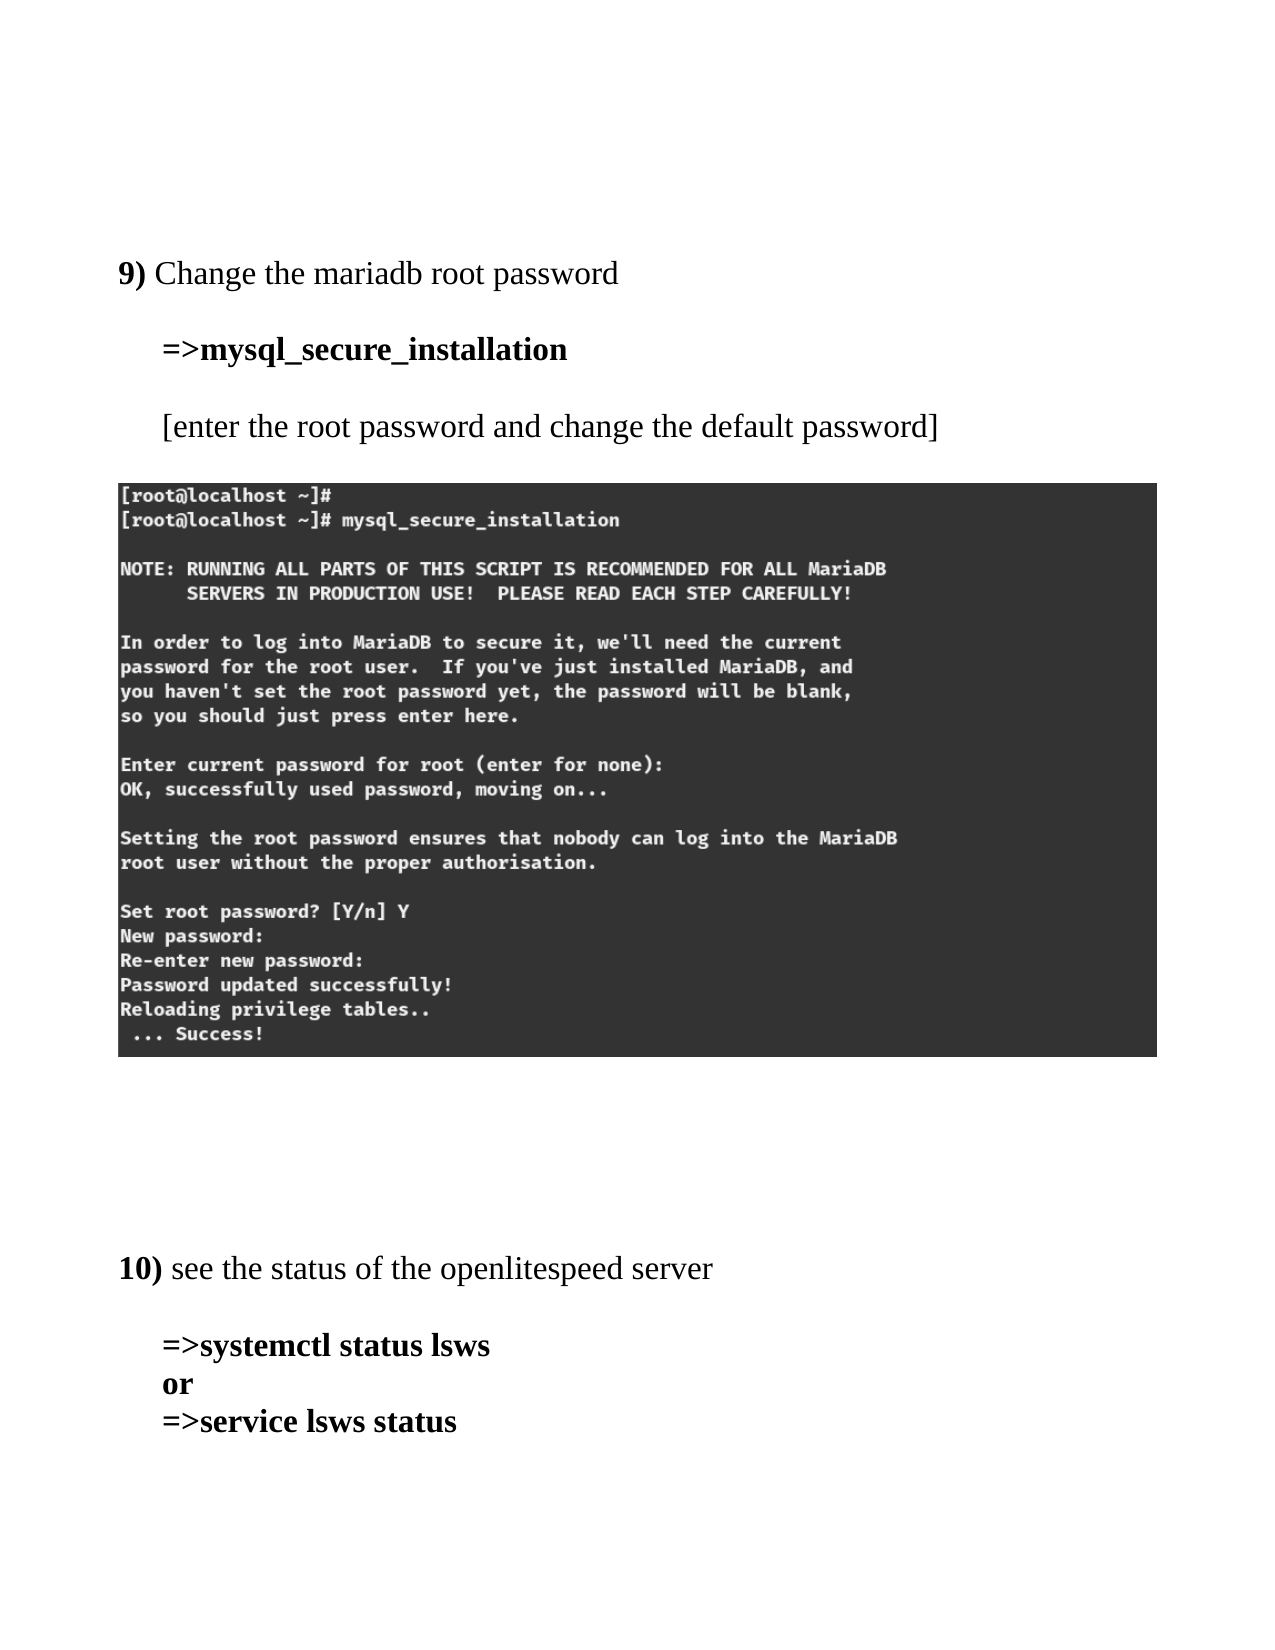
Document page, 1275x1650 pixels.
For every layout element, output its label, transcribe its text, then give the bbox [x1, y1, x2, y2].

text =>systemctl status lsws [118, 1325, 1157, 1363]
text =>service lsws status [118, 1402, 1157, 1440]
text 10) see the status of the openlitespeed server [118, 1248, 1157, 1287]
text =>mysql_secure_installation [118, 330, 1157, 368]
text or [118, 1363, 1157, 1402]
text [enter the root password and change the default password] [118, 406, 1157, 445]
text 9) Change the mariadb root password [118, 253, 1157, 291]
picture [118, 483, 1157, 1057]
